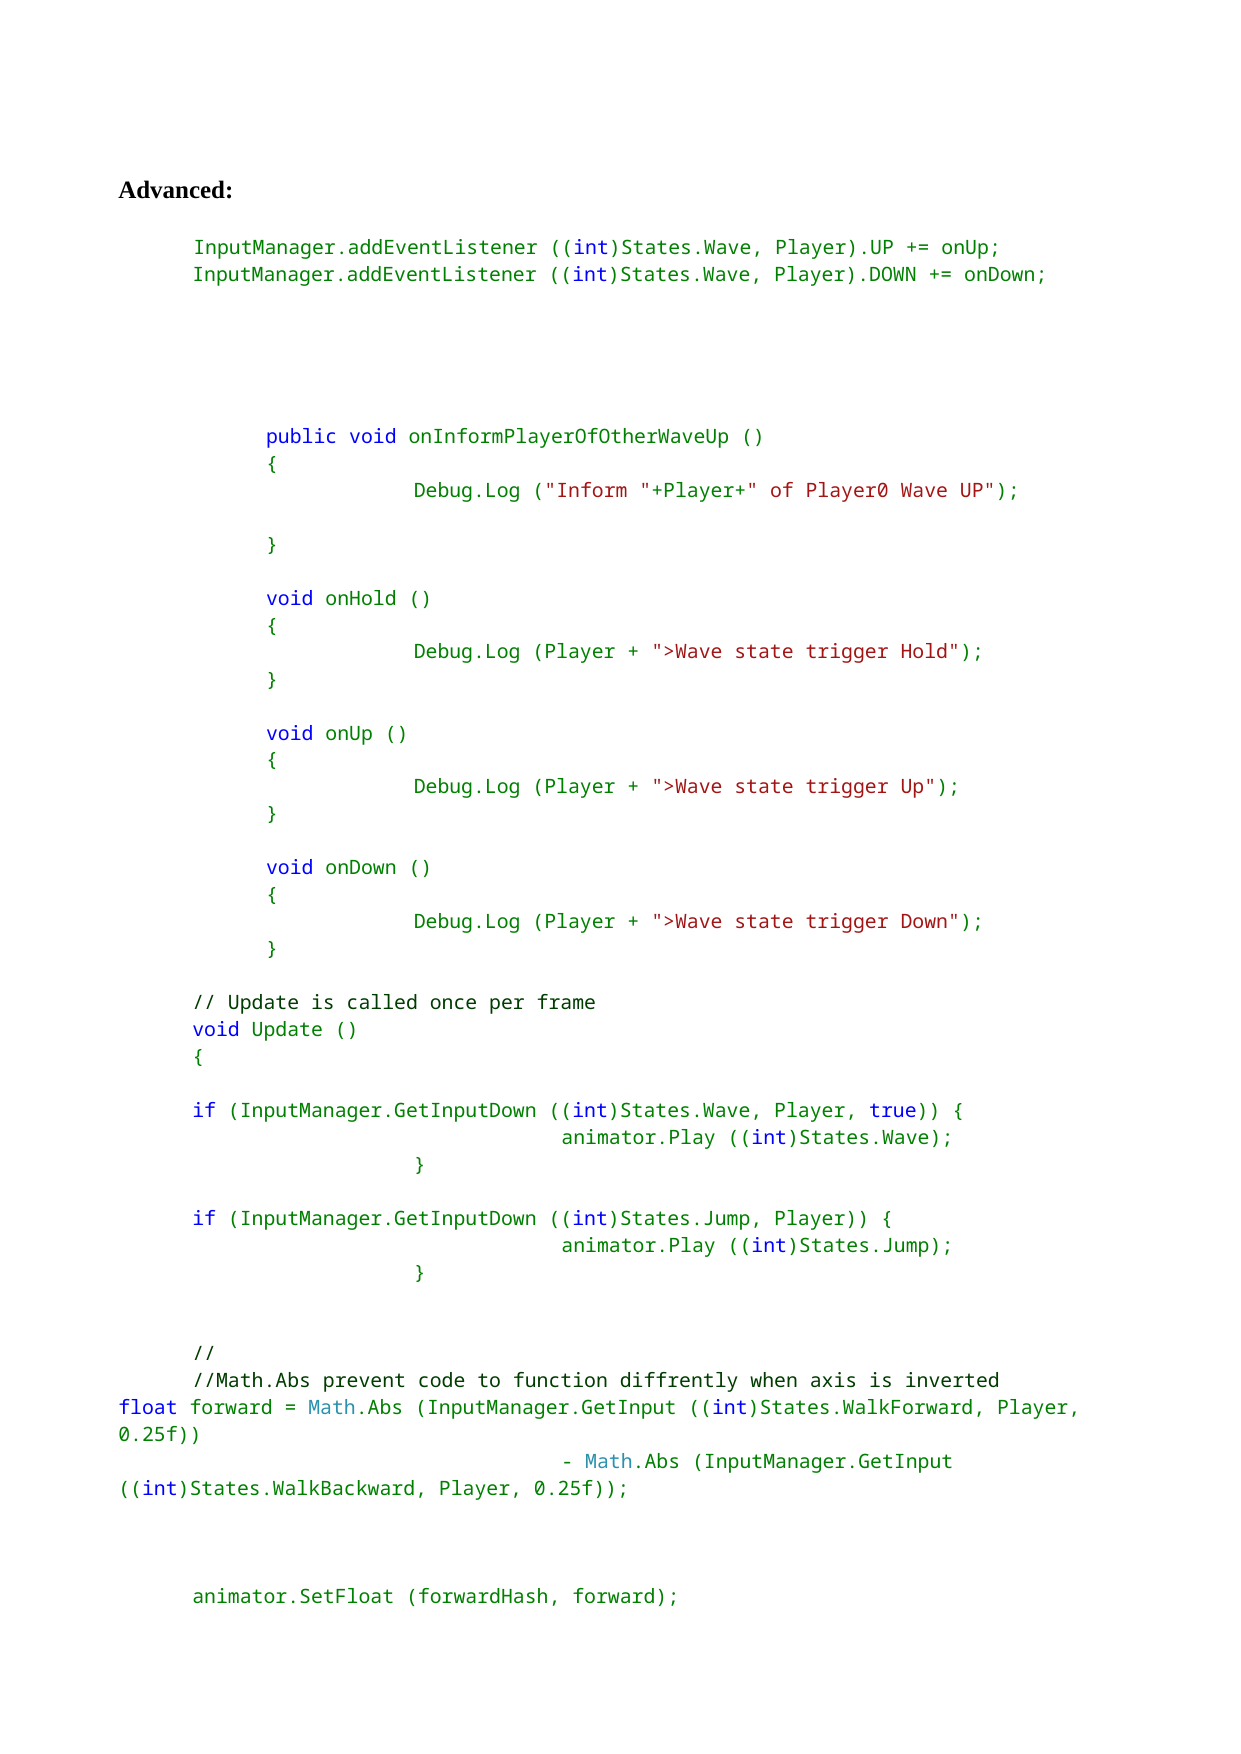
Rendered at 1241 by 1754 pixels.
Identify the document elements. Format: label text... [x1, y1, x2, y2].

text animator.Play ((int)States.Jump); [118, 1231, 1122, 1258]
text animator.Play ((int)States.Wave); [118, 1123, 1122, 1150]
text animator.SetFloat (forwardHash, forward); [118, 1582, 1122, 1609]
text Advanced: [118, 176, 1122, 204]
text Debug.Log (Player + ">Wave state trigger Hold"); [118, 638, 1122, 665]
text } [118, 800, 1122, 827]
list InputManager.addEventListener ((int)States.Wave, Player).UP += onUp; [156, 233, 1122, 260]
text { [118, 1042, 1122, 1069]
text { [118, 746, 1122, 773]
text //Math.Abs prevent code to function diffrently when axis is inverted [118, 1366, 1122, 1393]
text // [118, 1339, 1122, 1366]
text } [118, 1258, 1122, 1285]
text void Update () [118, 1016, 1122, 1042]
text if (InputManager.GetInputDown ((int)States.Wave, Player, true)) { [118, 1096, 1122, 1123]
text { [118, 611, 1122, 638]
text public void onInformPlayerOfOtherWaveUp () [118, 422, 1122, 449]
text if (InputManager.GetInputDown ((int)States.Jump, Player)) { [118, 1204, 1122, 1231]
text InputManager.addEventListener ((int)States.Wave, Player).DOWN += onDown; [118, 260, 1122, 287]
text - Math.Abs (InputManager.GetInput ((int)States.WalkBackward, Player, 0.25f)); [118, 1447, 1122, 1501]
text void onUp () [118, 719, 1122, 746]
text } [118, 665, 1122, 692]
text void onHold () [118, 584, 1122, 611]
text } [118, 1150, 1122, 1177]
text Debug.Log ("Inform "+Player+" of Player0 Wave UP"); [118, 476, 1122, 503]
text void onDown () [118, 854, 1122, 881]
text float forward = Math.Abs (InputManager.GetInput ((int)States.WalkForward, Player, 0.25f)) [118, 1393, 1122, 1447]
text } [118, 934, 1122, 962]
text { [118, 881, 1122, 908]
text // Update is called once per frame [118, 988, 1122, 1016]
text } [118, 530, 1122, 557]
text { [118, 449, 1122, 476]
text Debug.Log (Player + ">Wave state trigger Up"); [118, 773, 1122, 800]
text Debug.Log (Player + ">Wave state trigger Down"); [118, 908, 1122, 934]
